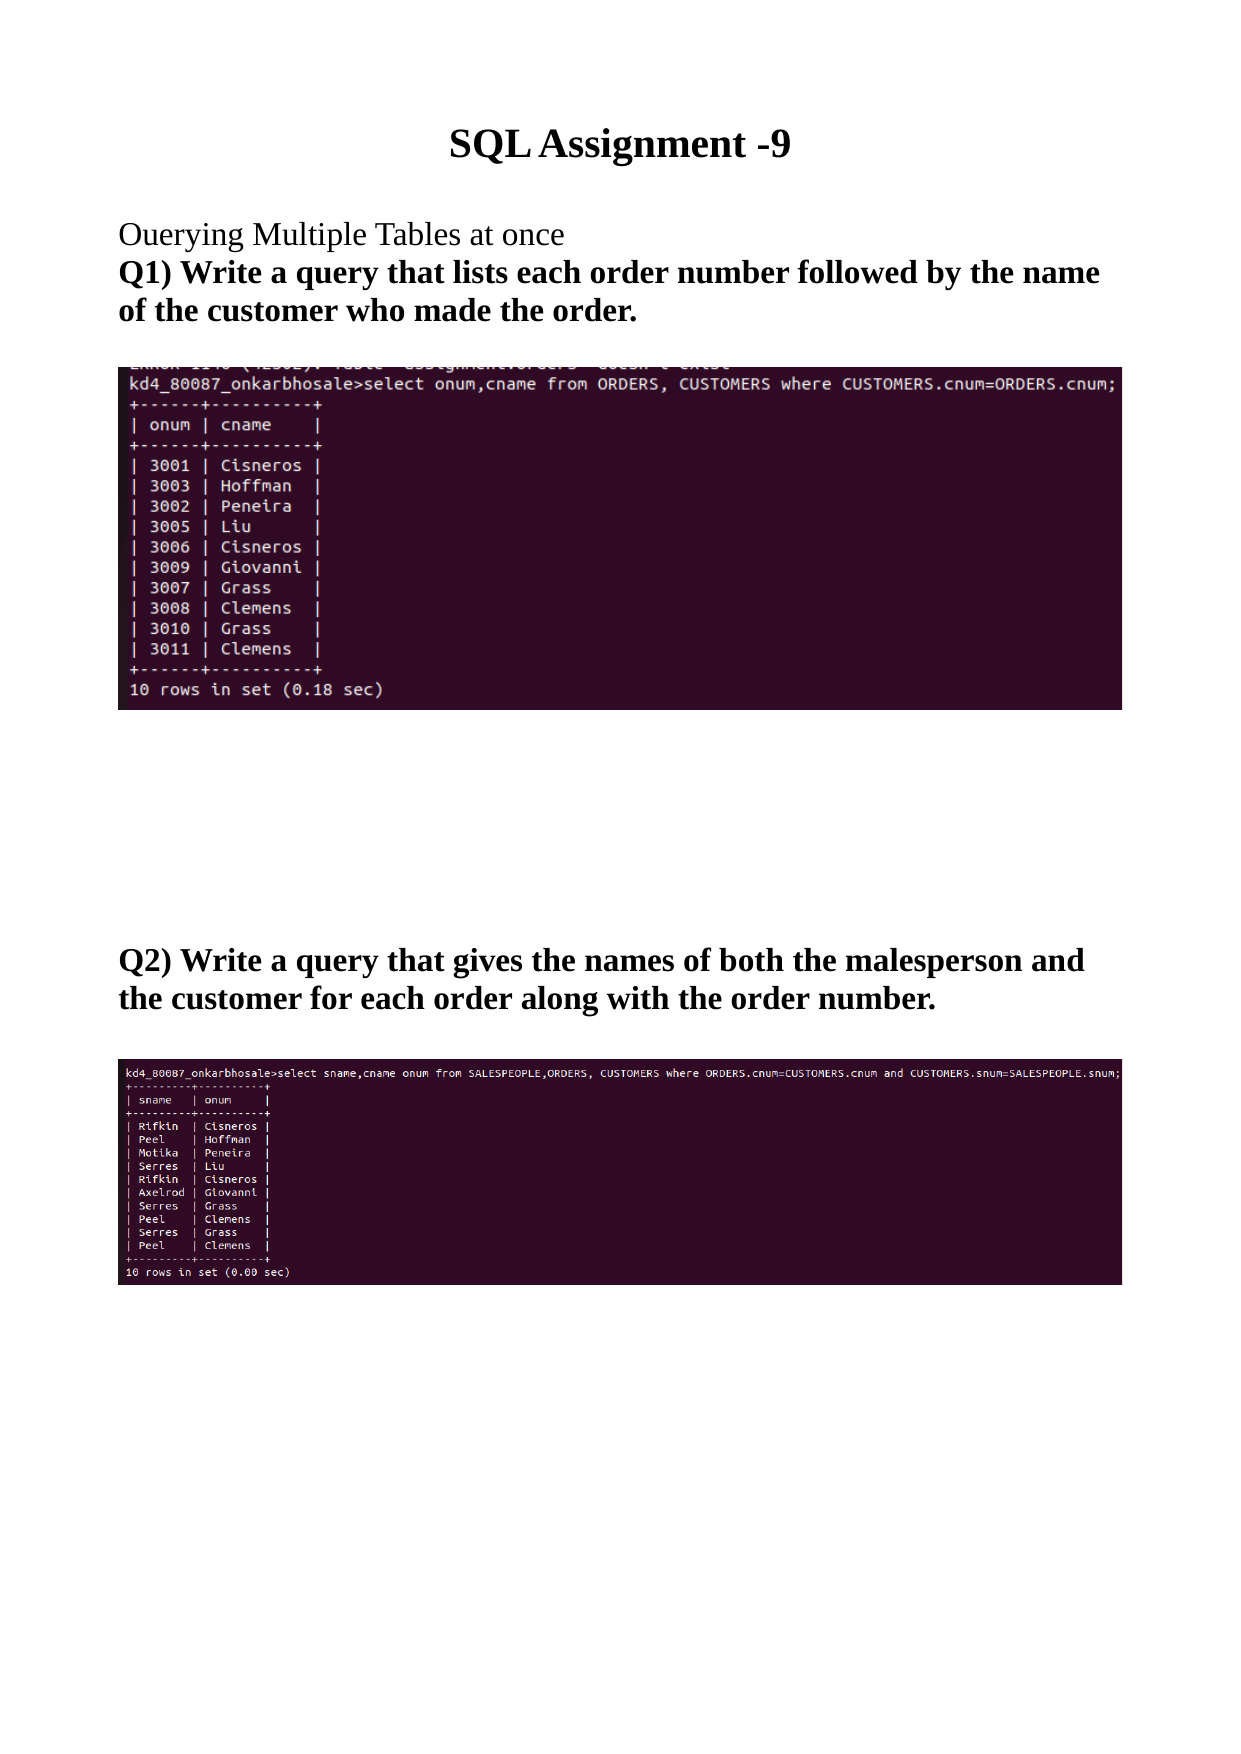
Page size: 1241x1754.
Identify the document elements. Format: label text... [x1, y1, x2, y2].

picture [118, 1059, 1123, 1285]
text SQL Assignment -9 [118, 118, 1122, 166]
picture [118, 367, 1123, 710]
text Q2) Write a query that gives the names of both the malesperson and the customer for each order along with the order number. [118, 940, 1122, 1016]
text Ouerying Multiple Tables at once [118, 214, 1122, 252]
text Q1) Write a query that lists each order number followed by the name of the customer who made the order. [118, 252, 1122, 329]
